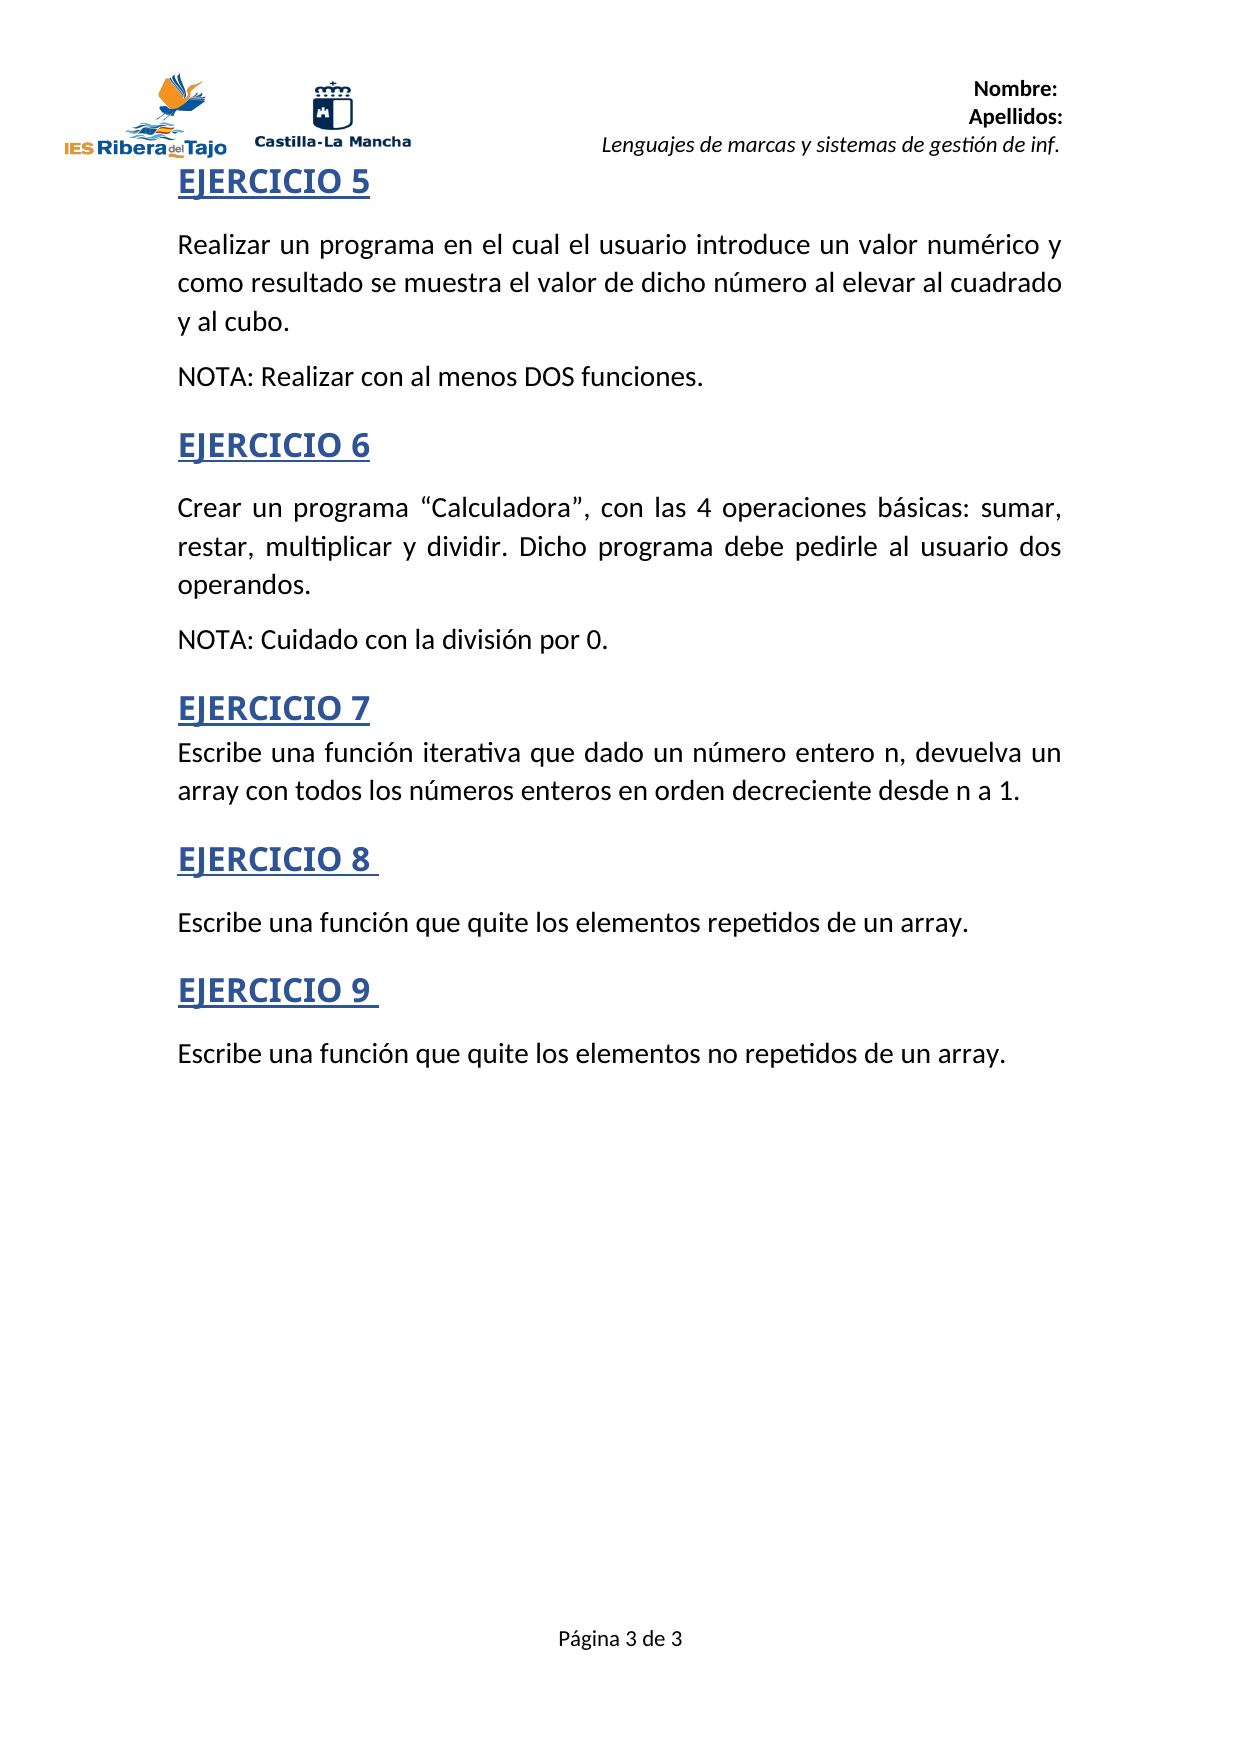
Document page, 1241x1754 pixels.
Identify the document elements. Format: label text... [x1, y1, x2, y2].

subtitle EJERCICIO 8 [177, 836, 1063, 881]
text NOTA: Realizar con al menos DOS funciones. [177, 358, 1063, 393]
picture [65, 73, 227, 158]
text Escribe una función que quite los elementos repetidos de un array. [177, 904, 1063, 939]
subtitle EJERCICIO 9 [177, 967, 1063, 1013]
subtitle EJERCICIO 6 [177, 421, 1063, 467]
subtitle EJERCICIO 7 [177, 685, 1063, 730]
subtitle EJERCICIO 5 [177, 158, 1063, 203]
text Realizar un programa en el cual el usuario introduce un valor numérico y como resultado se muestra el valor de dicho número al elevar al cuadrado y al cubo. [177, 226, 1063, 338]
text Crear un programa “Calculadora”, con las 4 operaciones básicas: sumar, restar, multiplicar y dividir. Dicho programa debe pedirle al usuario dos operandos. [177, 489, 1063, 602]
text NOTA: Cuidado con la división por 0. [177, 621, 1063, 657]
text Escribe una función que quite los elementos no repetidos de un array. [177, 1035, 1063, 1071]
picture [233, 73, 432, 158]
text Escribe una función iterativa que dado un número entero n, devuelva un array con todos los números enteros en orden decreciente desde n a 1. [177, 734, 1063, 808]
